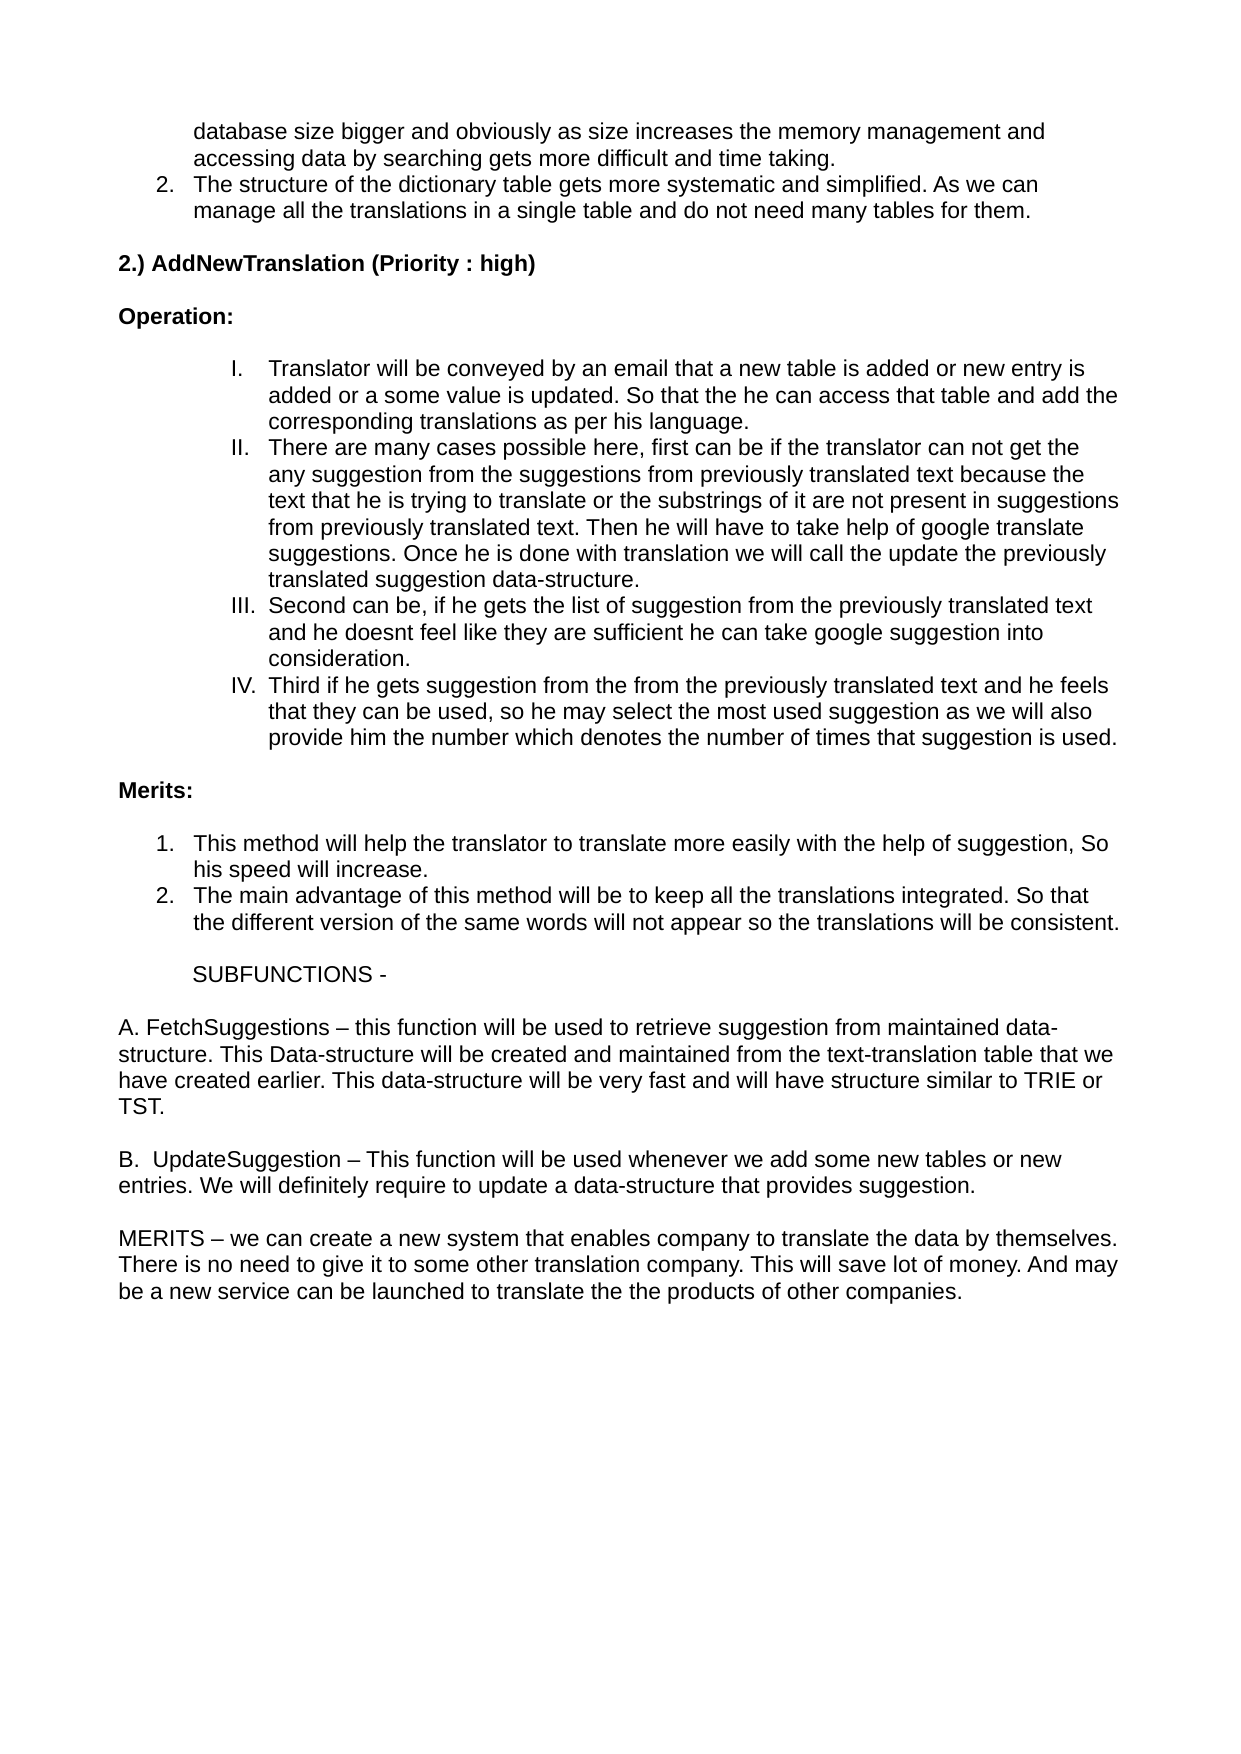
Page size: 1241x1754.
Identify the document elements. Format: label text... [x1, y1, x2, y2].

list This method will help the translator to translate more easily with the help of suggestion, So his speed will increase. [156, 830, 1122, 882]
list The structure of the dictionary table gets more systematic and simplified. As we can manage all the translations in a single table and do not need many tables for them. [156, 171, 1122, 223]
text Operation: [118, 303, 1122, 329]
text Merits: [118, 777, 1122, 803]
list There are many cases possible here, first can be if the translator can not get the any suggestion from the suggestions from previously translated text because the text that he is trying to translate or the substrings of it are not present in suggestions from previously translated text. Then he will have to take help of google translate suggestions. Once he is done with translation we will call the update the previously translated suggestion data-structure. [231, 434, 1122, 592]
list Second can be, if he gets the list of suggestion from the previously translated text and he doesnt feel like they are sufficient he can take google suggestion into consideration. [231, 592, 1122, 672]
list database size bigger and obviously as size increases the memory management and accessing data by searching gets more difficult and time taking. [156, 118, 1122, 171]
list Translator will be conveyed by an email that a new table is added or new entry is added or a some value is updated. So that the he can access that table and add the corresponding translations as per his language. [231, 355, 1122, 434]
text A. FetchSuggestions – this function will be used to retrieve suggestion from maintained data-structure. This Data-structure will be created and maintained from the text-translation table that we have created earlier. This data-structure will be very fast and will have structure similar to TRIE or TST. [118, 1014, 1122, 1119]
text MERITS – we can create a new system that enables company to translate the data by themselves. There is no need to give it to some other translation company. This will save lot of money. And may be a new service can be launched to translate the the products of other companies. [118, 1225, 1122, 1304]
list The main advantage of this method will be to keep all the translations integrated. So that the different version of the same words will not appear so the translations will be consistent. [156, 882, 1122, 935]
text SUBFUNCTIONS - [118, 961, 1122, 988]
text 2.) AddNewTranslation (Priority : high) [118, 250, 1122, 276]
text B. UpdateSuggestion – This function will be used whenever we add some new tables or new entries. We will definitely require to update a data-structure that provides suggestion. [118, 1146, 1122, 1199]
list Third if he gets suggestion from the from the previously translated text and he feels that they can be used, so he may select the most used suggestion as we will also provide him the number which denotes the number of times that suggestion is used. [231, 672, 1122, 751]
